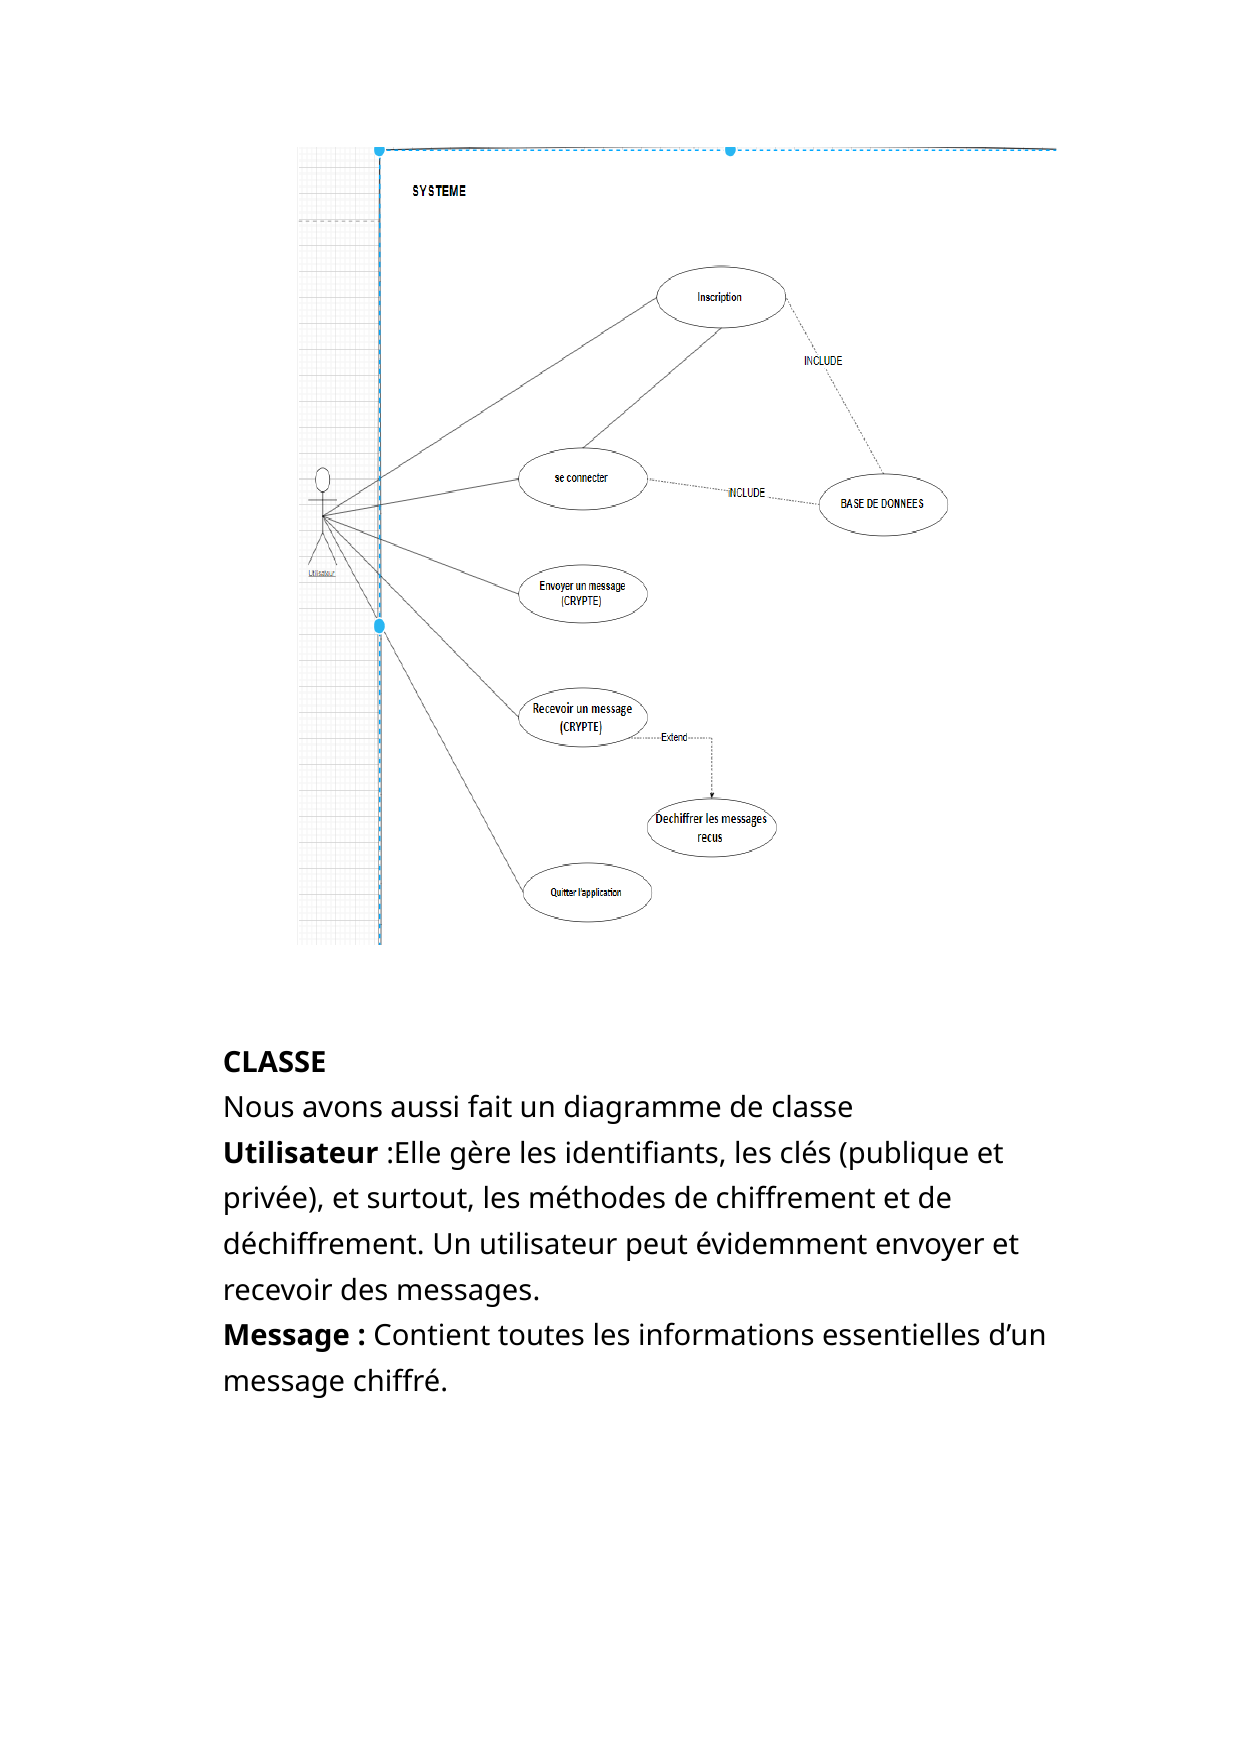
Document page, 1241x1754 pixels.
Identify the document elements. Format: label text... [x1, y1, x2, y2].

list Utilisateur :Elle gère les identifiants, les clés (publique et privée), et surtout, les méthodes de chiffrement et de déchiffrement. Un utilisateur peut évidemment envoyer et recevoir des messages. [223, 1132, 1093, 1309]
list Message : Contient toutes les informations essentielles d’un message chiffré. [223, 1314, 1093, 1400]
list CLASSE [223, 1041, 1093, 1081]
list Nous avons aussi fait un diagramme de classe [223, 1086, 1093, 1126]
